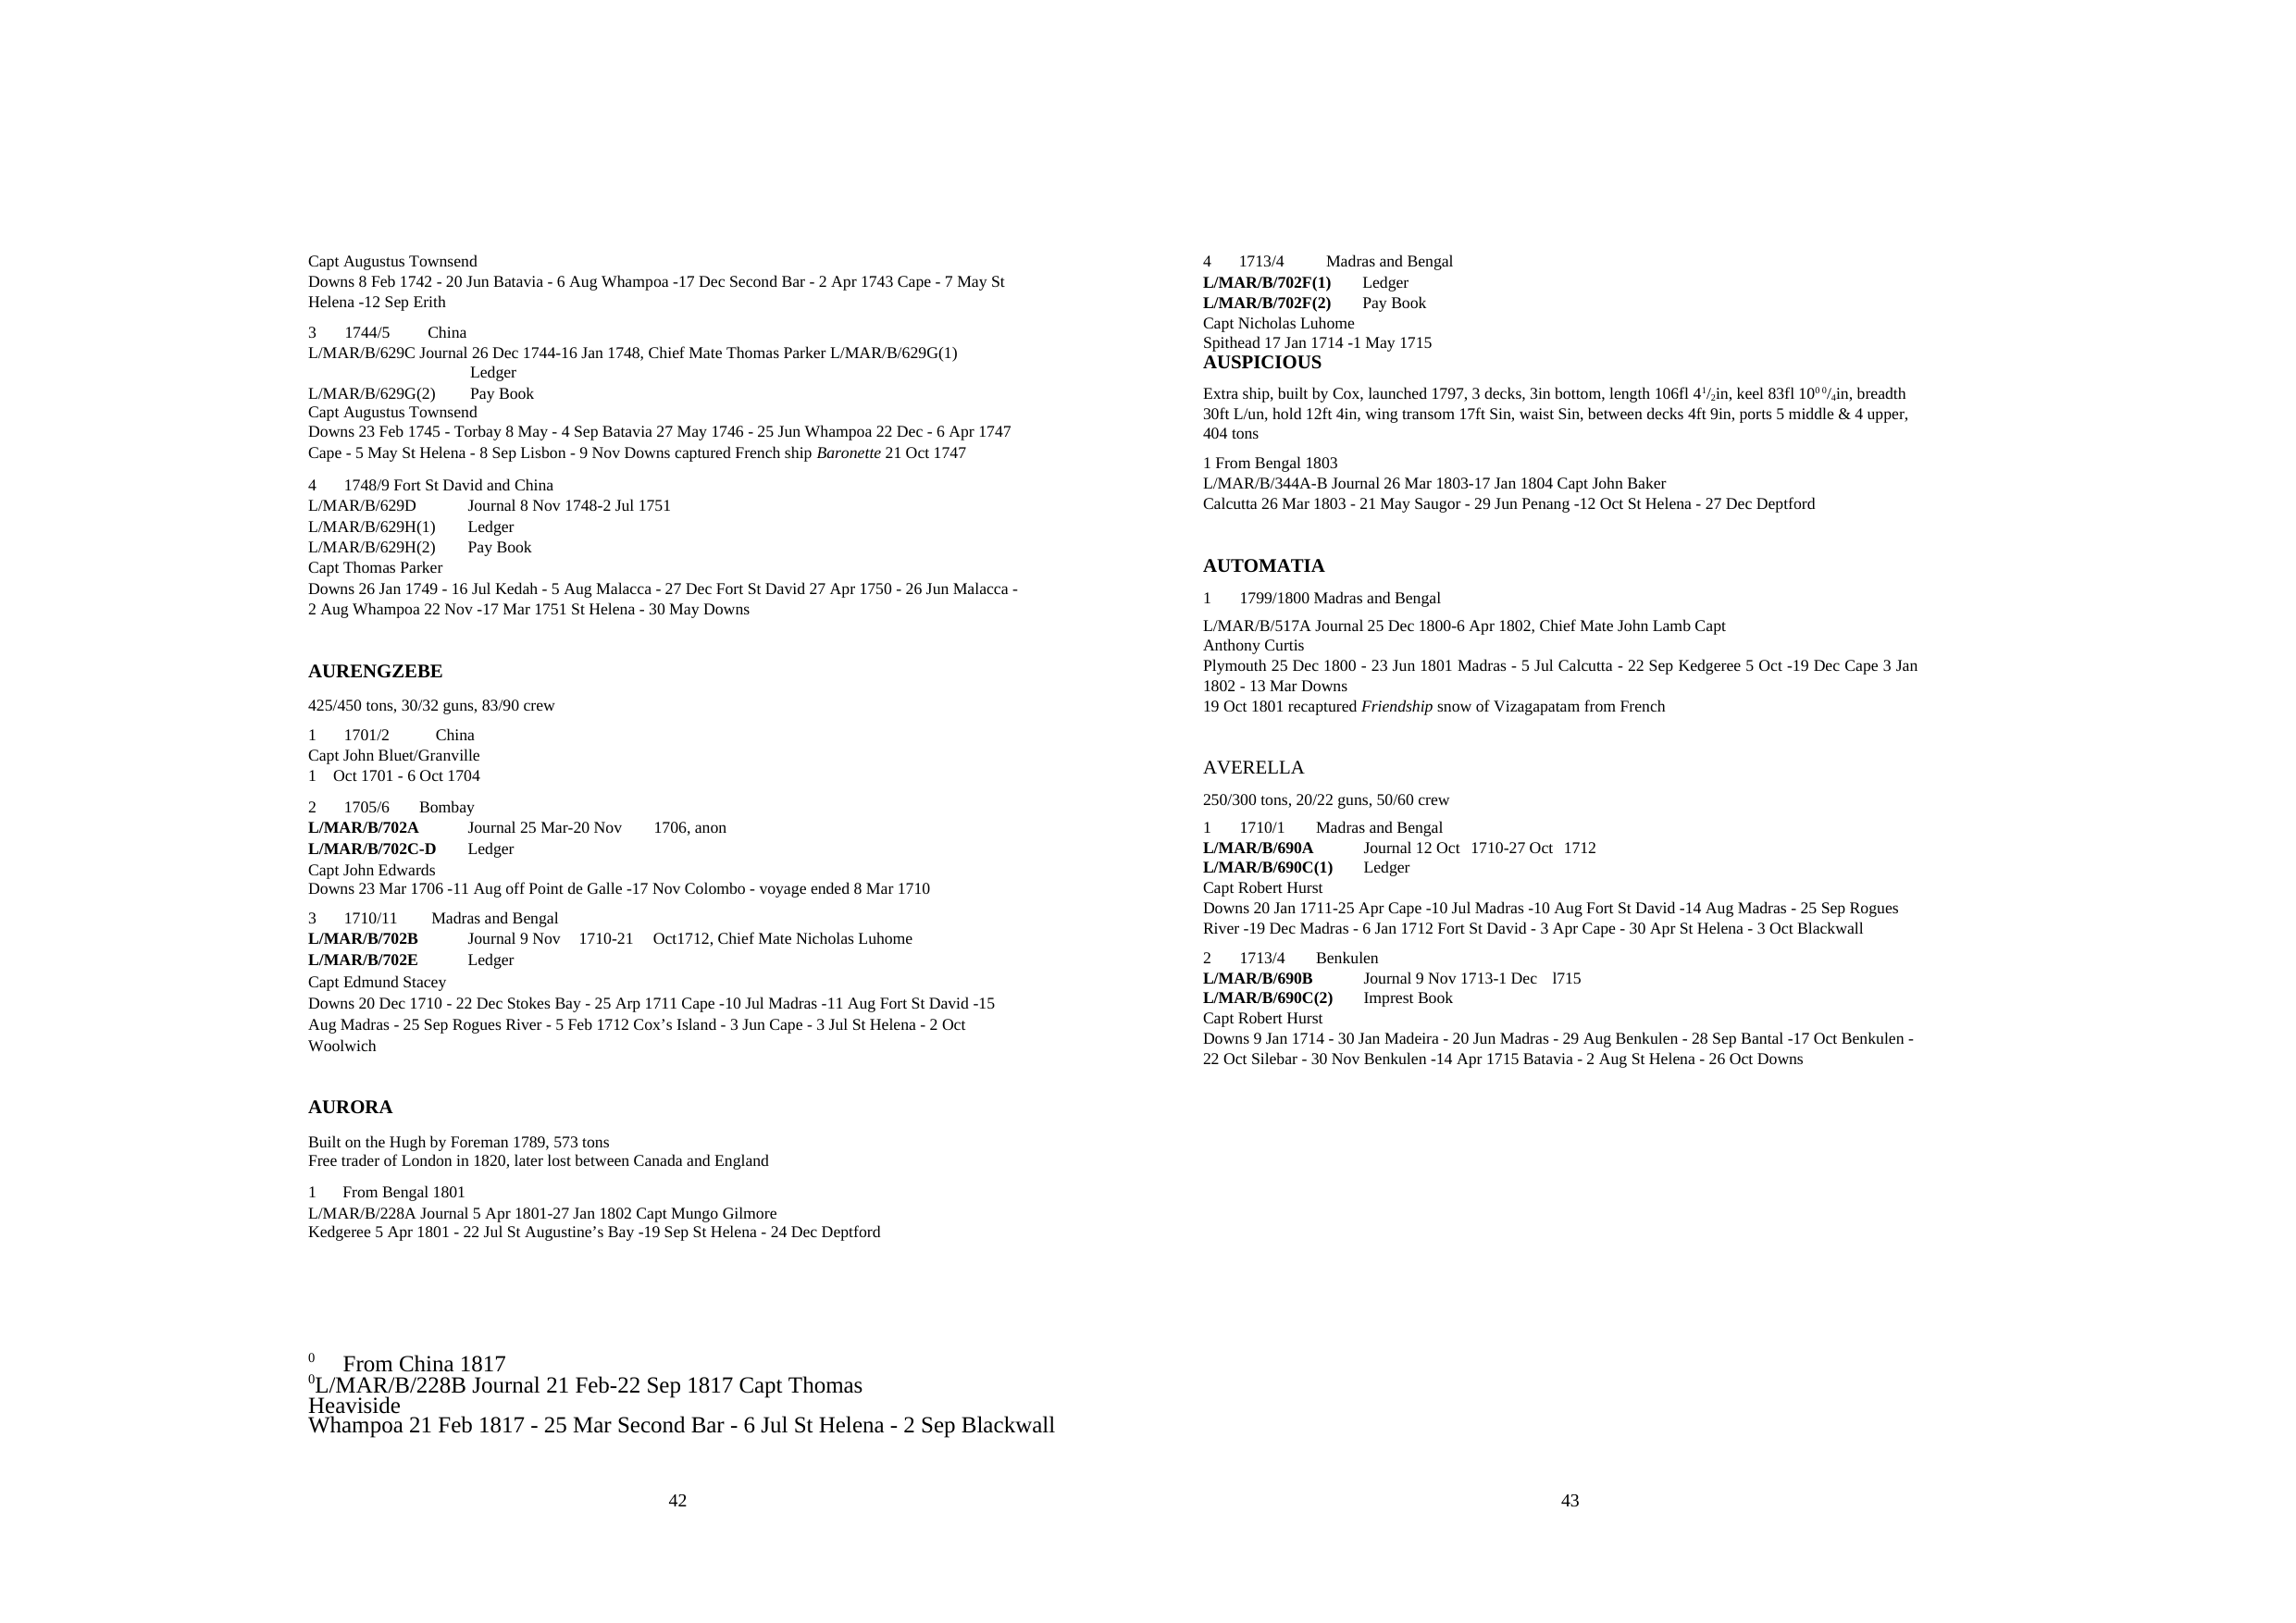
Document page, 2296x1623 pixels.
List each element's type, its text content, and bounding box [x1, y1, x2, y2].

list 1748/9 Fort St David and China [308, 475, 1025, 495]
text L/MAR/B/690A Journal 12 Oct 1710-27 Oct 1712 [1203, 836, 1920, 857]
subtitle AVERELLA [1203, 757, 1920, 778]
text Downs 26 Jan 1749 - 16 Jul Kedah - 5 Aug Malacca - 27 Dec Fort St David 27 Apr 1750 - 26 Jun Malacca - 2 Aug Whampoa 22 Nov -17 Mar 1751 St Helena - 30 May Downs [308, 577, 1025, 619]
text Capt Nicholas Luhome [1203, 313, 1920, 333]
text Free trader of London in 1820, later lost between Canada and England [308, 1152, 1920, 1170]
text L/MAR/B/517A Journal 25 Dec 1800-6 Apr 1802, Chief Mate John Lamb Capt Anthony Curtis [1203, 614, 1783, 655]
text Extra ship, built by Cox, launched 1797, 3 decks, 3in bottom, length 106fl 41/2in, keel 83fl 10 /4in, breadth 30ft L/un, hold 12ft 4in, wing transom 17ft Sin, waist Sin, between decks 4ft 9in, ports 5 middle & 4 upper, 404 tons [1203, 384, 1920, 443]
text 425/450 tons, 30/32 guns, 83/90 crew [308, 697, 1025, 714]
list 1710/1 Madras and Bengal [1203, 817, 1920, 836]
text 1 From Bengal 1803 [1203, 452, 1920, 473]
text L/MAR/B/629H(2) Pay Book [308, 536, 1025, 557]
text L/MAR/B/702F(2) Pay Book [1203, 292, 1920, 313]
text 1 1701/2 China [308, 725, 1025, 745]
text Downs 9 Jan 1714 - 30 Jan Madeira - 20 Jun Madras - 29 Aug Benkulen - 28 Sep Bantal -17 Oct Benkulen - 22 Oct Silebar - 30 Nov Benkulen -14 Apr 1715 Batavia - 2 Aug St Helena - 26 Oct Downs [1203, 1028, 1920, 1068]
text Whampoa 21 Feb 1817 - 25 Mar Second Bar - 6 Jul St Helena - 2 Sep Blackwall [308, 1419, 1920, 1436]
list 1713/4 Benkulen [1203, 948, 1920, 968]
text Downs 20 Dec 1710 - 22 Dec Stokes Bay - 25 Arp 1711 Cape -10 Jul Madras -11 Aug Fort St David -15 Aug Madras - 25 Sep Rogues River - 5 Feb 1712 Cox’s Island - 3 Jun Cape - 3 Jul St Helena - 2 Oct Woolwich [308, 992, 1025, 1057]
text L/MAR/B/690C(1) Ledger [1203, 857, 1920, 877]
text L/MAR/B/702B Journal 9 Nov 1710-21 Oct 1712, Chief Mate Nicholas Luhome [308, 927, 1025, 948]
text Plymouth 25 Dec 1800 - 23 Jun 1801 Madras - 5 Jul Calcutta - 22 Sep Kedgeree 5 Oct -19 Dec Cape 3 Jan 1802 - 13 Mar Downs [1203, 655, 1920, 696]
subtitle AUTOMATIA [1203, 555, 1920, 576]
text Downs 23 Feb 1745 - Torbay 8 May - 4 Sep Batavia 27 May 1746 - 25 Jun Whampoa 22 Dec - 6 Apr 1747 Cape - 5 May St Helena - 8 Sep Lisbon - 9 Nov Downs captured French ship Baronette 21 Oct 1747 [308, 421, 1025, 463]
list 1705/6 Bombay [308, 799, 1025, 816]
text 250/300 tons, 20/22 guns, 50/60 crew [1203, 790, 1920, 809]
text Capt John Edwards [308, 859, 1025, 880]
text Downs 20 Jan 1711-25 Apr Cape -10 Jul Madras -10 Aug Fort St David -14 Aug Madras - 25 Sep Rogues River -19 Dec Madras - 6 Jan 1712 Fort St David - 3 Apr Cape - 30 Apr St Helena - 3 Oct Blackwall [1203, 898, 1920, 937]
text Capt Thomas Parker [308, 557, 1025, 577]
text L/MAR/B/228A Journal 5 Apr 1801-27 Jan 1802 Capt Mungo Gilmore [308, 1201, 922, 1223]
text Spithead 17 Jan 1714 -1 May 1715 [1203, 333, 1920, 352]
text L/MAR/B/629D Journal 8 Nov 1748-2 Jul 1751 [308, 495, 1025, 515]
list 1744/5 China [308, 321, 1025, 341]
text Downs 23 Mar 1706 -11 Aug off Point de Galle -17 Nov Colombo - voyage ended 8 Mar 1710 [308, 880, 1025, 898]
subtitle AURORA [308, 1096, 1920, 1118]
text L/MAR/B/690B Journal 9 Nov 1713-1 Dec l715 [1203, 968, 1920, 987]
text Kedgeree 5 Apr 1801 - 22 Jul St Augustine’s Bay -19 Sep St Helena - 24 Dec Deptford [308, 1223, 1920, 1241]
text From China 1817 [308, 1357, 1920, 1376]
text L/MAR/B/702F(1) Ledger [1203, 271, 1920, 292]
text 1 1799/1800 Madras and Bengal [1203, 588, 1920, 607]
text L/MAR/B/228B Journal 21 Feb-22 Sep 1817 Capt Thomas Heaviside [308, 1376, 874, 1419]
text L/MAR/B/702C-D Ledger [308, 837, 1025, 859]
text L/MAR/B/344A-B Journal 26 Mar 1803-17 Jan 1804 Capt John Baker [1203, 473, 1920, 493]
text Capt John Bluet/Granville [308, 745, 1025, 765]
list 1710/11 Madras and Bengal [308, 910, 1025, 927]
text Capt Augustus Townsend [308, 403, 1025, 421]
text Built on the Hugh by Foreman 1789, 573 tons [308, 1134, 1920, 1152]
text L/MAR/B/629H(1) Ledger [308, 515, 1025, 536]
text L/MAR/B/702E Ledger [308, 948, 1025, 971]
list 1713/4 Madras and Bengal [1203, 251, 1920, 271]
subtitle AUSPICIOUS [1203, 352, 1920, 373]
text Capt Edmund Stacey [308, 971, 1025, 992]
text Calcutta 26 Mar 1803 - 21 May Saugor - 29 Jun Penang -12 Oct St Helena - 27 Dec Deptford [1203, 493, 1920, 514]
subtitle AURENGZEBE [308, 661, 1025, 683]
text 19 Oct 1801 recaptured Friendship snow of Vizagapatam from French [1203, 696, 1920, 715]
text Capt Robert Hurst [1203, 877, 1920, 898]
text Downs 8 Feb 1742 - 20 Jun Batavia - 6 Aug Whampoa -17 Dec Second Bar - 2 Apr 1743 Cape - 7 May St Helena -12 Sep Erith [308, 271, 1025, 312]
text L/MAR/B/702A Journal 25 Mar-20 Nov 1706, anon [308, 816, 1025, 837]
list From Bengal 1801 [308, 1183, 1920, 1201]
text Capt Augustus Townsend [308, 251, 1025, 271]
text L/MAR/B/629G(2) Pay Book [308, 382, 1025, 403]
text Capt Robert Hurst [1203, 1008, 1920, 1028]
text L/MAR/B/690C(2) Imprest Book [1203, 987, 1920, 1008]
list Oct 1701 - 6 Oct 1704 [308, 765, 1025, 785]
text L/MAR/B/629C Journal 26 Dec 1744-16 Jan 1748, Chief Mate Thomas Parker L/MAR/B/629G(1) Ledger [308, 341, 1025, 382]
